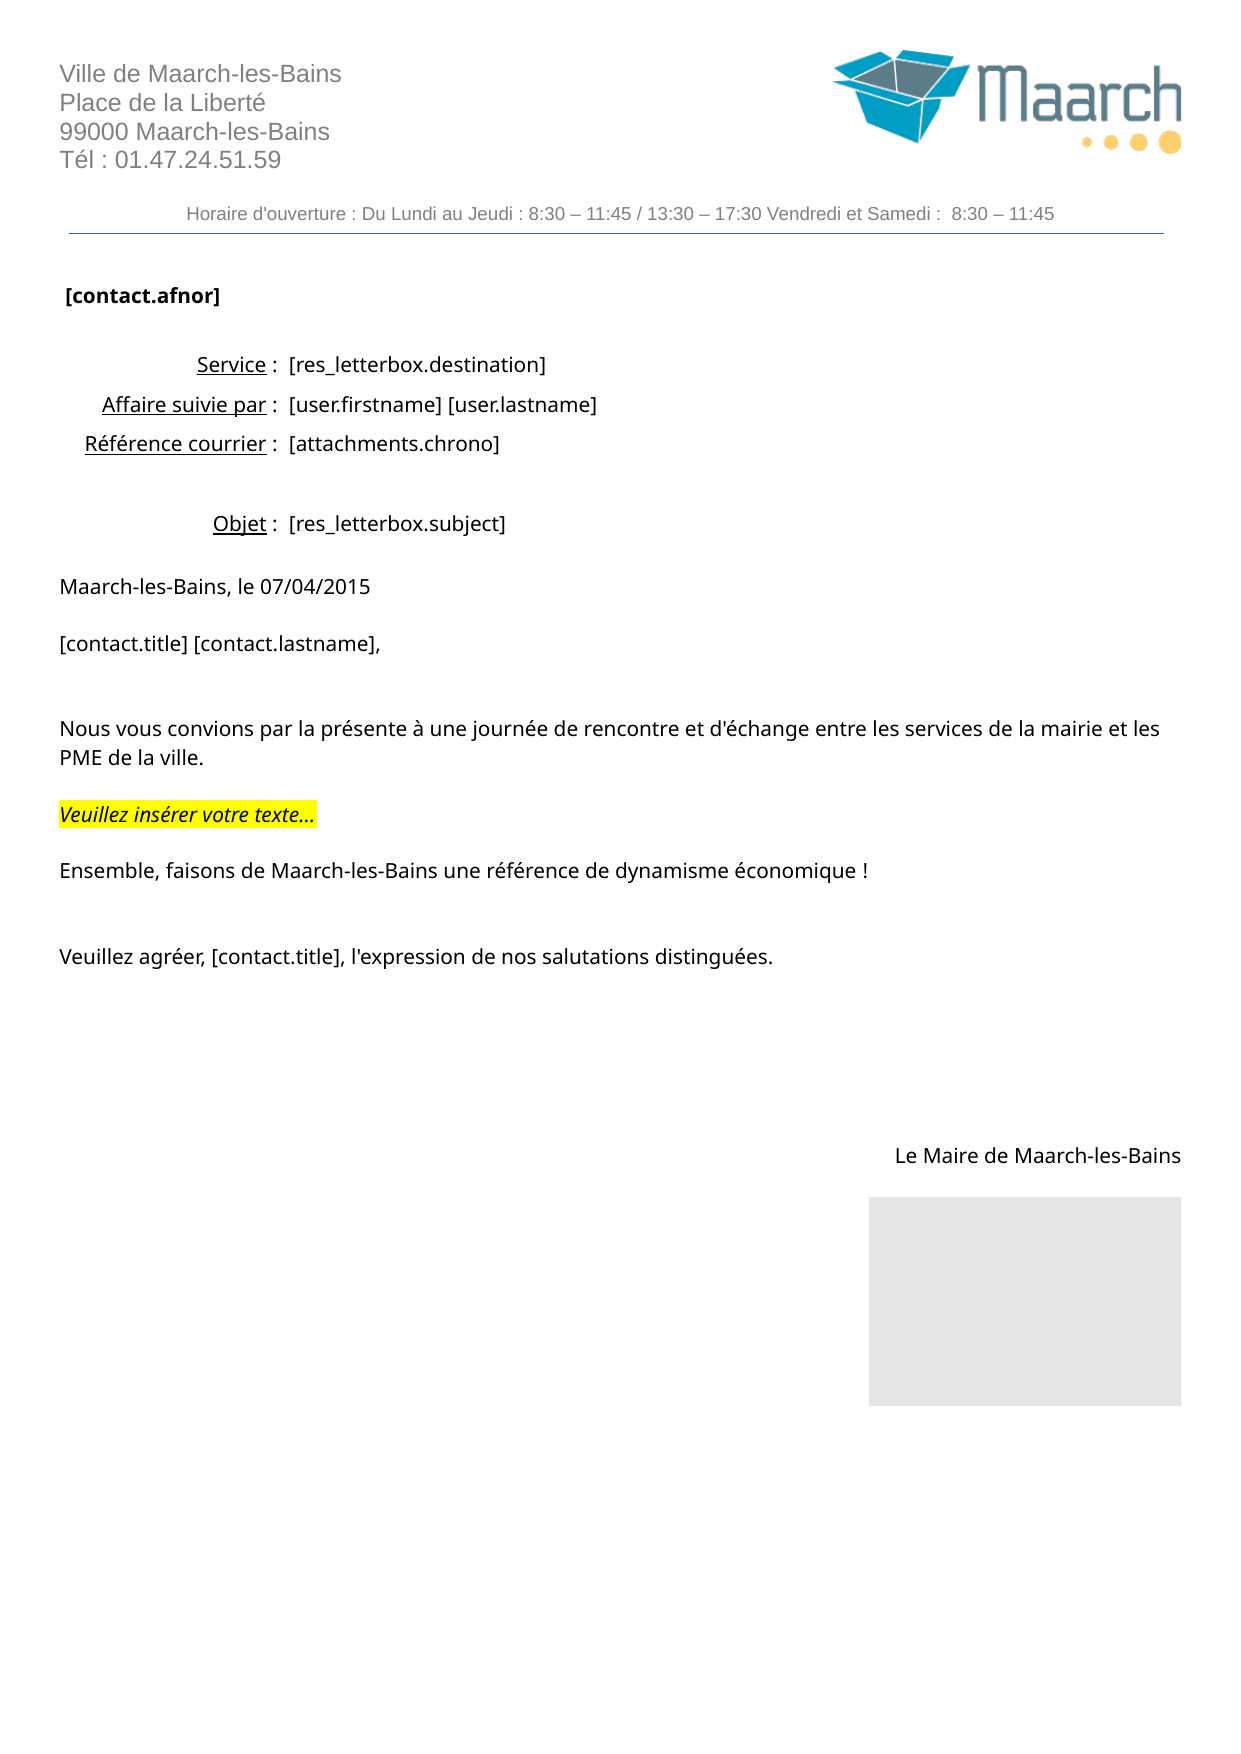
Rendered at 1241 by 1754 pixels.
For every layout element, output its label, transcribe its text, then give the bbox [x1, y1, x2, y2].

text Le Maire de Maarch-les-Bains [59, 1141, 1181, 1169]
table_header [contact.afnor] [60, 275, 1182, 315]
text [contact.title] [contact.lastname], [59, 629, 1181, 658]
text Veuillez insérer votre texte… [59, 800, 1181, 828]
table_cell Objet : [59, 504, 283, 543]
table_header Service : [59, 344, 283, 384]
table_cell Référence courrier : [59, 424, 283, 464]
picture [832, 50, 1182, 154]
text Ensemble, faisons de Maarch-les-Bains une référence de dynamisme économique ! [59, 857, 1181, 885]
table_cell [res_letterbox.subject] [283, 504, 816, 543]
table_cell [59, 464, 283, 504]
text Veuillez agréer, [contact.title], l'expression de nos salutations distinguées. [59, 942, 1181, 970]
table_cell [283, 464, 816, 504]
table_header [res_letterbox.destination] [283, 344, 816, 384]
table_cell [user.firstname] [user.lastname] [283, 384, 816, 424]
table_cell [attachments.chrono] [283, 424, 816, 464]
picture [868, 1197, 1182, 1406]
text Maarch-les-Bains, le 07/04/2015 [59, 572, 1181, 601]
text Nous vous convions par la présente à une journée de rencontre et d'échange entre les services de la mairie et les PME de la ville. [59, 714, 1181, 771]
table_cell Affaire suivie par : [59, 384, 283, 424]
